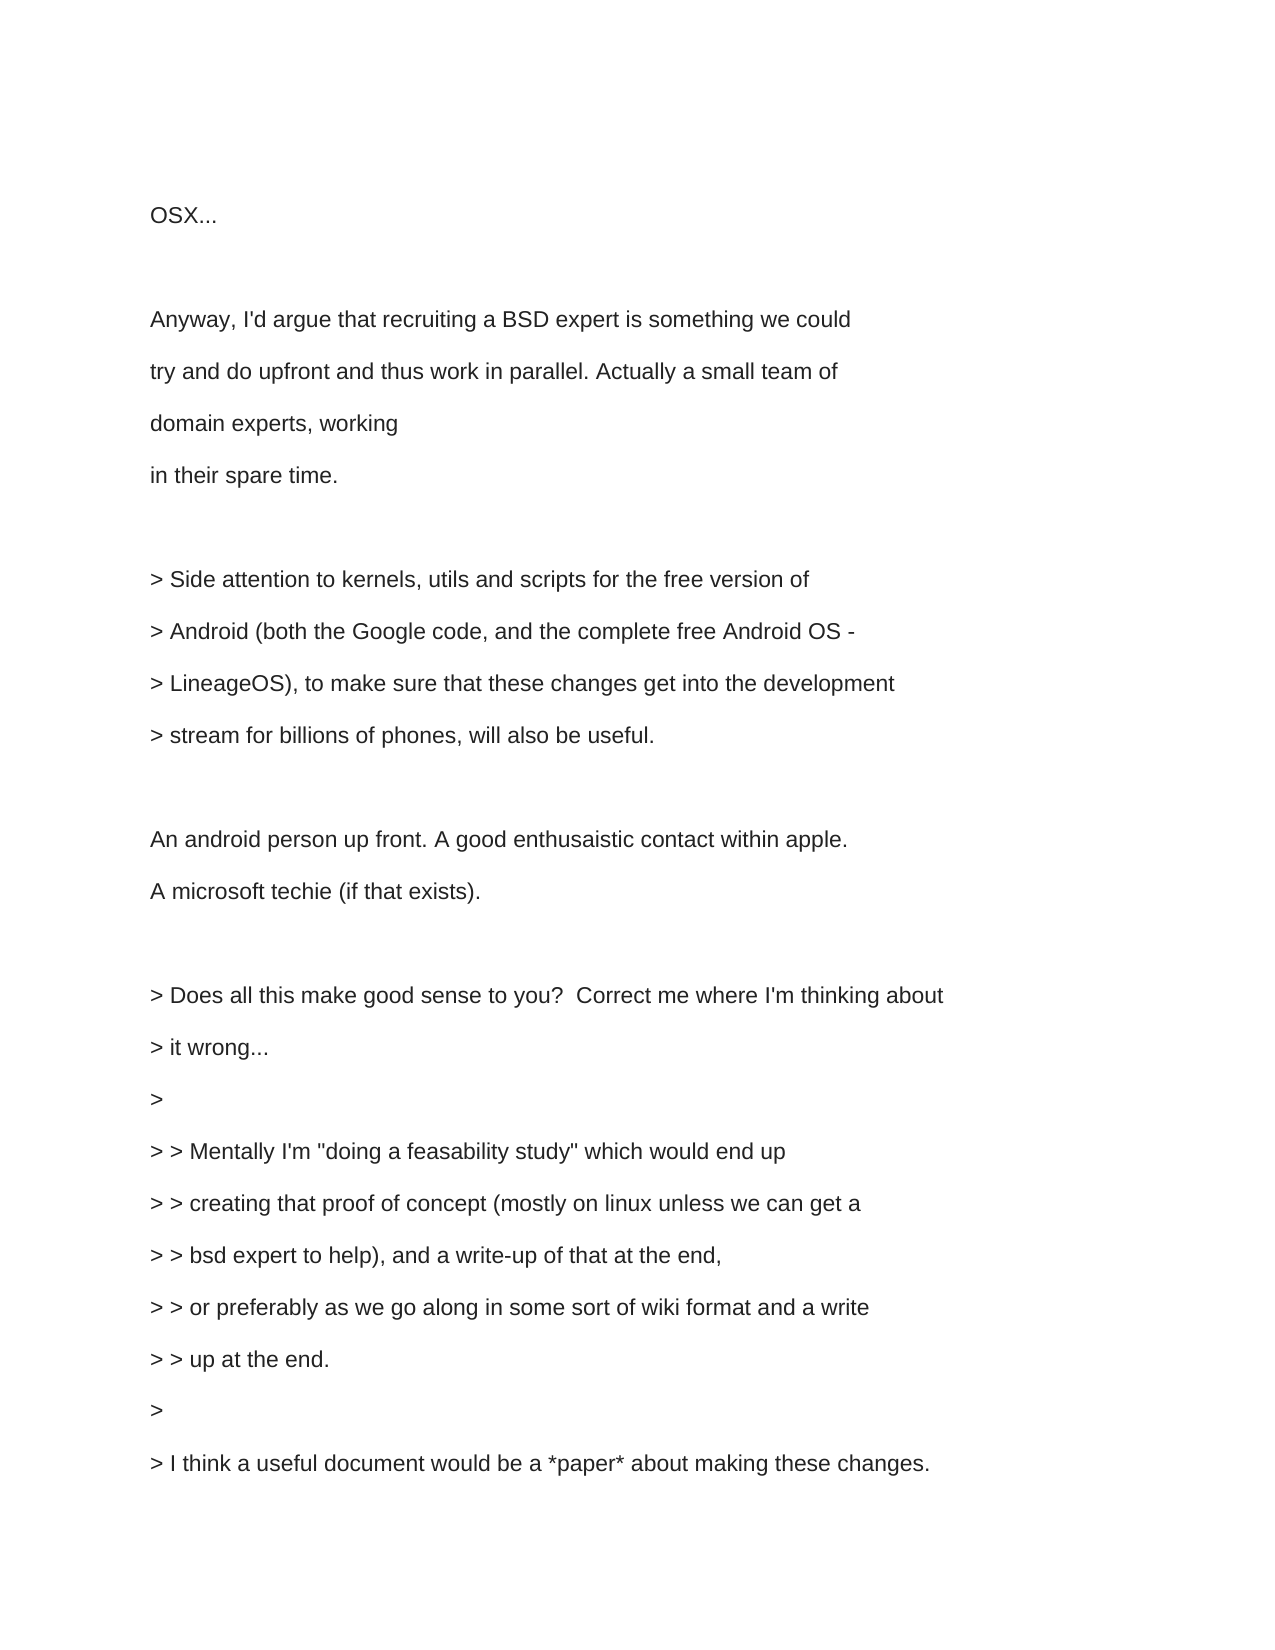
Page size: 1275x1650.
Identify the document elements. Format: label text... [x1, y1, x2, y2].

text domain experts, working [150, 410, 1125, 436]
text > > creating that proof of concept (mostly on linux unless we can get a [150, 1189, 1125, 1216]
text in their spare time. [150, 462, 1125, 488]
text > > or preferably as we go along in some sort of wiki format and a write [150, 1293, 1125, 1320]
text A microsoft techie (if that exists). [150, 878, 1125, 904]
text > > Mentally I'm "doing a feasability study" which would end up [150, 1138, 1125, 1164]
text > [150, 1397, 1125, 1424]
text > > bsd expert to help), and a write-up of that at the end, [150, 1242, 1125, 1268]
text Anyway, I'd argue that recruiting a BSD expert is something we could [150, 306, 1125, 332]
text > I think a useful document would be a *paper* about making these changes. [150, 1449, 1125, 1476]
text > LineageOS), to make sure that these changes get into the development [150, 670, 1125, 696]
text > > up at the end. [150, 1346, 1125, 1372]
text > it wrong... [150, 1034, 1125, 1060]
text An android person up front. A good enthusaistic contact within apple. [150, 826, 1125, 852]
text > Android (both the Google code, and the complete free Android OS - [150, 618, 1125, 644]
text try and do upfront and thus work in parallel. Actually a small team of [150, 358, 1125, 384]
text OSX... [150, 202, 1125, 228]
text > stream for billions of phones, will also be useful. [150, 722, 1125, 748]
text > Side attention to kernels, utils and scripts for the free version of [150, 566, 1125, 592]
text > [150, 1086, 1125, 1112]
text > Does all this make good sense to you? Correct me where I'm thinking about [150, 982, 1125, 1008]
